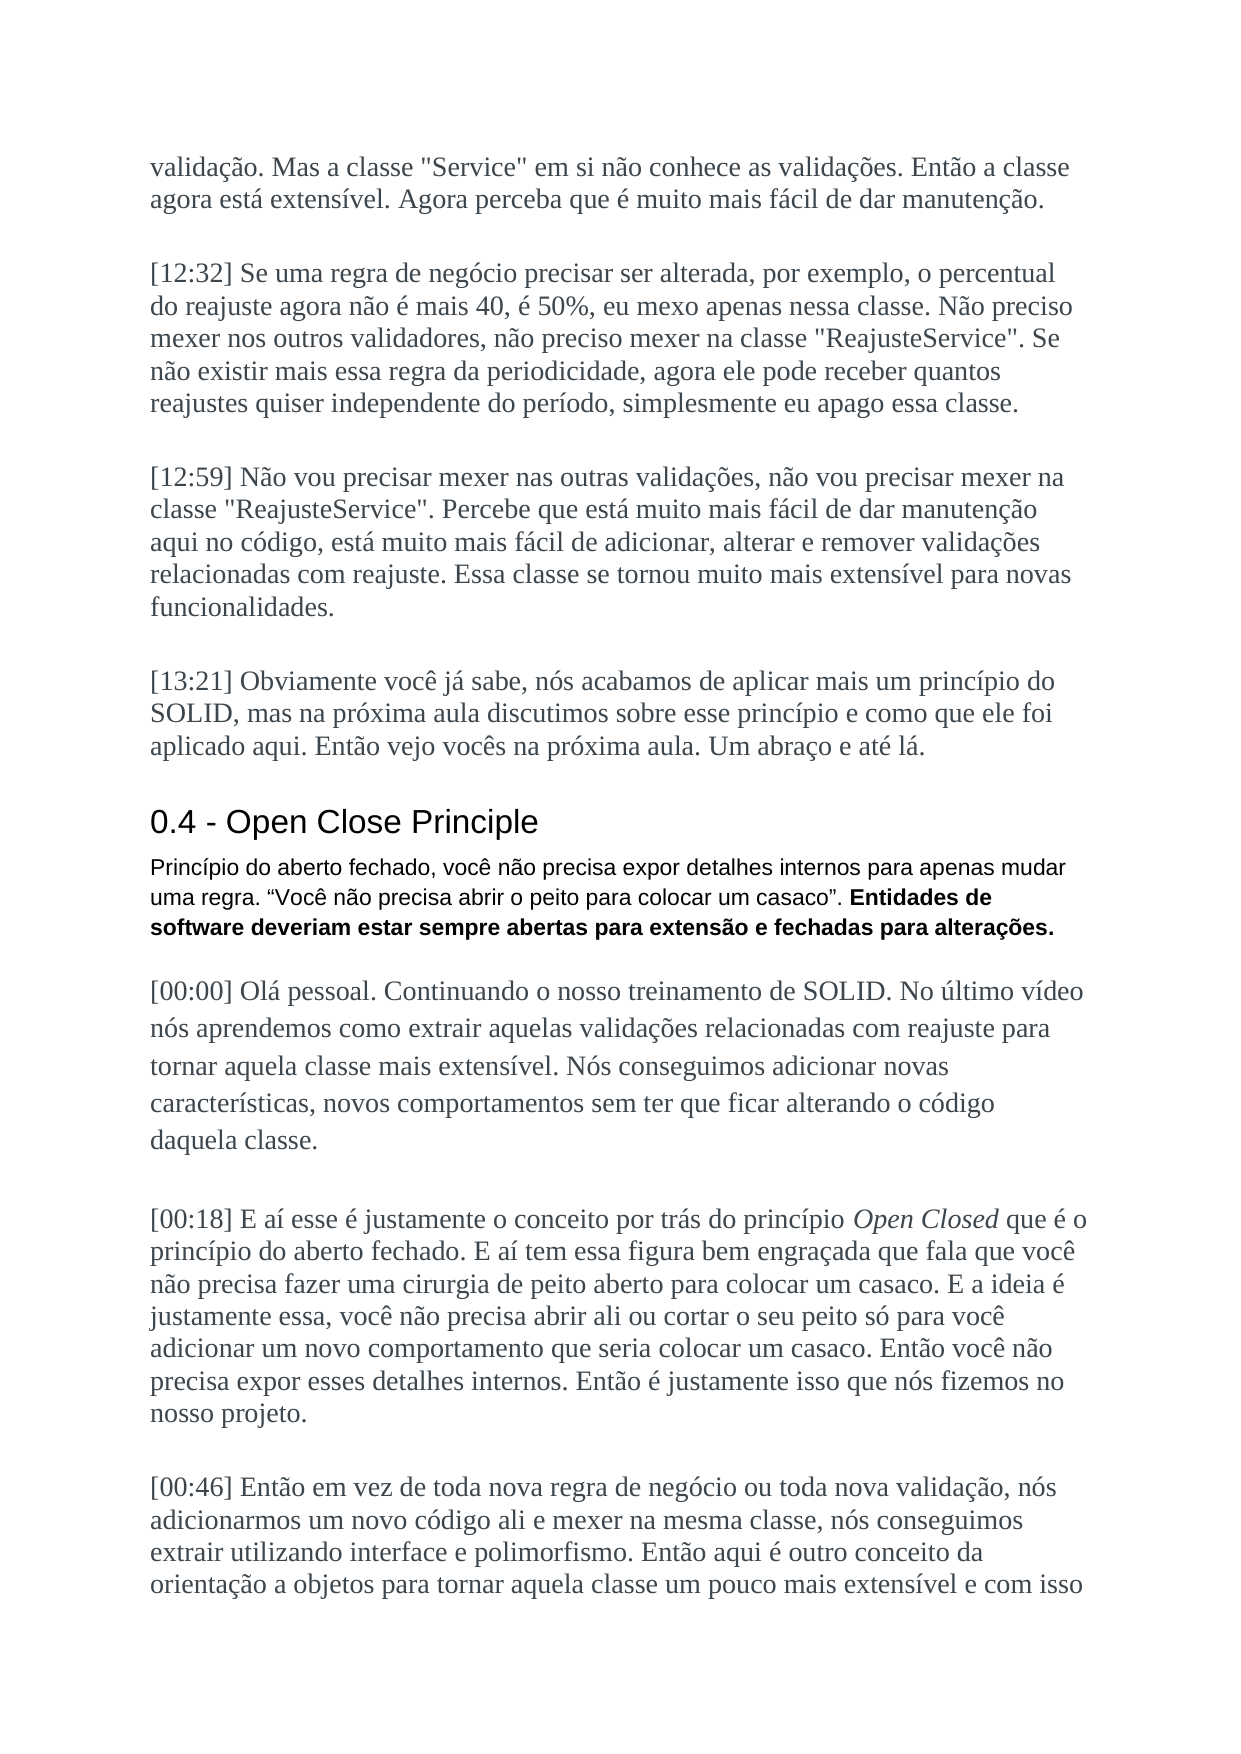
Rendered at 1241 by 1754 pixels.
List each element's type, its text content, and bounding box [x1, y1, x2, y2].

text [13:21] Obviamente você já sabe, nós acabamos de aplicar mais um princípio do SOLID, mas na próxima aula discutimos sobre esse princípio e como que ele foi aplicado aqui. Então vejo vocês na próxima aula. Um abraço e até lá. [150, 664, 1090, 761]
text [12:59] Não vou precisar mexer nas outras validações, não vou precisar mexer na classe "ReajusteService". Percebe que está muito mais fácil de dar manutenção aqui no código, está muito mais fácil de adicionar, alterar e remover validações relacionadas com reajuste. Essa classe se tornou muito mais extensível para novas funcionalidades. [150, 460, 1090, 622]
text [00:46] Então em vez de toda nova regra de negócio ou toda nova validação, nós adicionarmos um novo código ali e mexer na mesma classe, nós conseguimos extrair utilizando interface e polimorfismo. Então aqui é outro conceito da orientação a objetos para tornar aquela classe um pouco mais extensível e com isso [150, 1470, 1090, 1600]
text Princípio do aberto fechado, você não precisa expor detalhes internos para apenas mudar uma regra. “Você não precisa abrir o peito para colocar um casaco”. Entidades de software deveriam estar sempre abertas para extensão e fechadas para alterações. [150, 853, 1090, 940]
text [00:18] E aí esse é justamente o conceito por trás do princípio Open Closed que é o princípio do aberto fechado. E aí tem essa figura bem engraçada que fala que você não precisa fazer uma cirurgia de peito aberto para colocar um casaco. E a ideia é justamente essa, você não precisa abrir ali ou cortar o seu peito só para você adicionar um novo comportamento que seria colocar um casaco. Então você não precisa expor esses detalhes internos. Então é justamente isso que nós fizemos no nosso projeto. [150, 1202, 1090, 1429]
text [12:32] Se uma regra de negócio precisar ser alterada, por exemplo, o percentual do reajuste agora não é mais 40, é 50%, eu mexo apenas nessa classe. Não preciso mexer nos outros validadores, não preciso mexer na classe "ReajusteService". Se não existir mais essa regra da periodicidade, agora ele pode receber quantos reajustes quiser independente do período, simplesmente eu apago essa classe. [150, 256, 1090, 418]
text [00:00] Olá pessoal. Continuando o nosso treinamento de SOLID. No último vídeo nós aprendemos como extrair aquelas validações relacionadas com reajuste para tornar aquela classe mais extensível. Nós conseguimos adicionar novas características, novos comportamentos sem ter que ficar alterando o código daquela classe. [150, 974, 1090, 1156]
subtitle 0.4 - Open Close Principle [150, 803, 1090, 841]
text validação. Mas a classe "Service" em si não conhece as validações. Então a classe agora está extensível. Agora perceba que é muito mais fácil de dar manutenção. [150, 150, 1090, 215]
